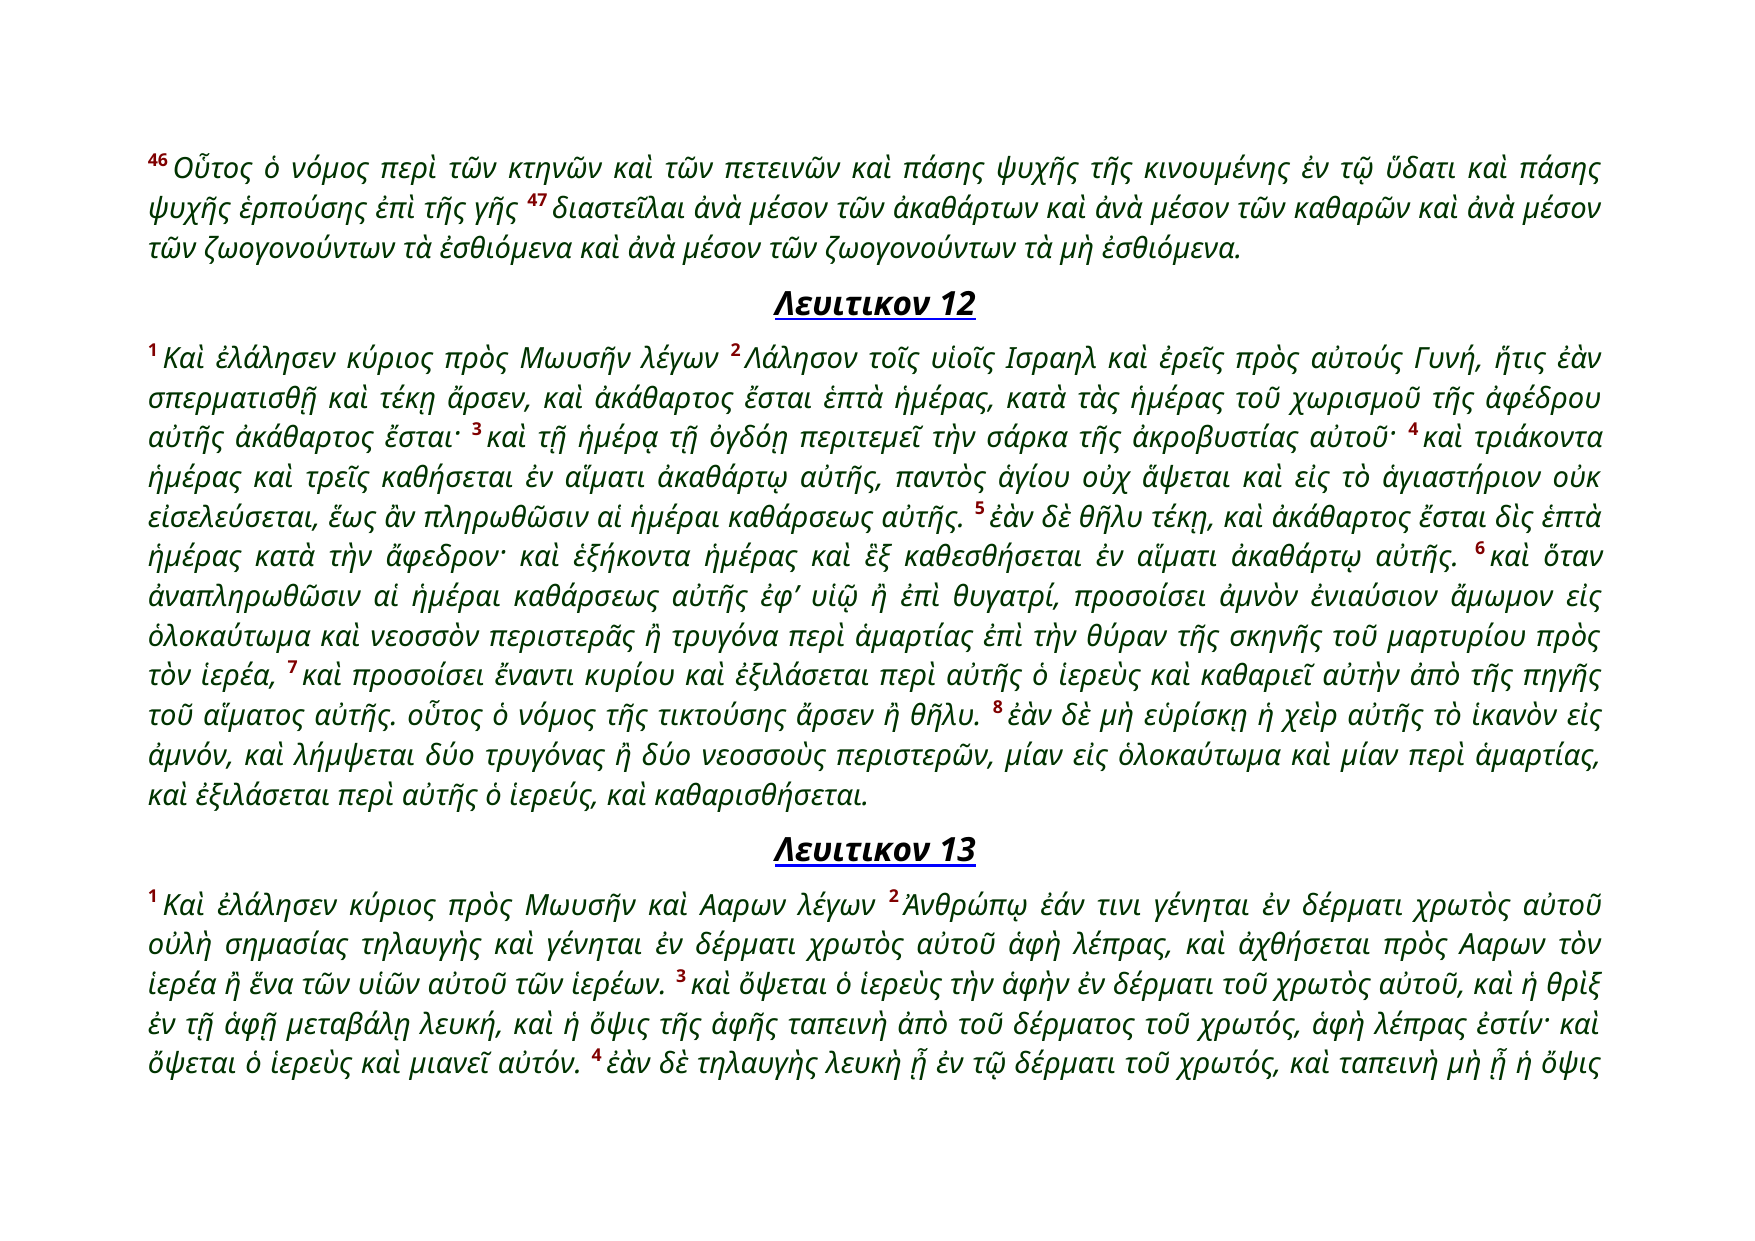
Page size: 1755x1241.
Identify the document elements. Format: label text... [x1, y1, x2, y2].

text 1 Καὶ ἐλάλησεν κύριος πρὸς Μωυσῆν καὶ Ααρων λέγων 2 Ἀνθρώπῳ ἐάν τινι γένηται ἐν δέρματι χρωτὸς αὐτοῦ οὐλὴ σημασίας τηλαυγὴς καὶ γένηται ἐν δέρματι χρωτὸς αὐτοῦ ἁφὴ λέπρας, καὶ ἀχθήσεται πρὸς Ααρων τὸν ἱερέα ἢ ἕνα τῶν υἱῶν αὐτοῦ τῶν ἱερέων. 3 καὶ ὄψεται ὁ ἱερεὺς τὴν ἁφὴν ἐν δέρματι τοῦ χρωτὸς αὐτοῦ, καὶ ἡ θρὶξ ἐν τῇ ἁφῇ μεταβάλῃ λευκή, καὶ ἡ ὄψις τῆς ἁφῆς ταπεινὴ ἀπὸ τοῦ δέρματος τοῦ χρωτός, ἁφὴ λέπρας ἐστίν· καὶ ὄψεται ὁ ἱερεὺς καὶ μιανεῖ αὐτόν. 4 ἐὰν δὲ τηλαυγὴς λευκὴ ᾖ ἐν τῷ δέρματι τοῦ χρωτός, καὶ ταπεινὴ μὴ ᾖ ἡ ὄψις [148, 884, 1606, 1082]
text Λευιτικον 12 [148, 279, 1606, 325]
text Λευιτικον 13 [148, 826, 1606, 871]
text 1 Καὶ ἐλάλησεν κύριος πρὸς Μωυσῆν λέγων 2 Λάλησον τοῖς υἱοῖς Ισραηλ καὶ ἐρεῖς πρὸς αὐτούς Γυνή, ἥτις ἐὰν σπερματισθῇ καὶ τέκῃ ἄρσεν, καὶ ἀκάθαρτος ἔσται ἑπτὰ ἡμέρας, κατὰ τὰς ἡμέρας τοῦ χωρισμοῦ τῆς ἀφέδρου αὐτῆς ἀκάθαρτος ἔσται· 3 καὶ τῇ ἡμέρᾳ τῇ ὀγδόῃ περιτεμεῖ τὴν σάρκα τῆς ἀκροβυστίας αὐτοῦ· 4 καὶ τριάκοντα ἡμέρας καὶ τρεῖς καθήσεται ἐν αἵματι ἀκαθάρτῳ αὐτῆς, παντὸς ἁγίου οὐχ ἅψεται καὶ εἰς τὸ ἁγιαστήριον οὐκ εἰσελεύσεται, ἕως ἂν πληρωθῶσιν αἱ ἡμέραι καθάρσεως αὐτῆς. 5 ἐὰν δὲ θῆλυ τέκῃ, καὶ ἀκάθαρτος ἔσται δὶς ἑπτὰ ἡμέρας κατὰ τὴν ἄφεδρον· καὶ ἑξήκοντα ἡμέρας καὶ ἓξ καθεσθήσεται ἐν αἵματι ἀκαθάρτῳ αὐτῆς. 6 καὶ ὅταν ἀναπληρωθῶσιν αἱ ἡμέραι καθάρσεως αὐτῆς ἐφ’ υἱῷ ἢ ἐπὶ θυγατρί, προσοίσει ἀμνὸν ἐνιαύσιον ἄμωμον εἰς ὁλοκαύτωμα καὶ νεοσσὸν περιστερᾶς ἢ τρυγόνα περὶ ἁμαρτίας ἐπὶ τὴν θύραν τῆς σκηνῆς τοῦ μαρτυρίου πρὸς τὸν ἱερέα, 7 καὶ προσοίσει ἔναντι κυρίου καὶ ἐξιλάσεται περὶ αὐτῆς ὁ ἱερεὺς καὶ καθαριεῖ αὐτὴν ἀπὸ τῆς πηγῆς τοῦ αἵματος αὐτῆς. οὗτος ὁ νόμος τῆς τικτούσης ἄρσεν ἢ θῆλυ. 8 ἐὰν δὲ μὴ εὑρίσκῃ ἡ χεὶρ αὐτῆς τὸ ἱκανὸν εἰς ἀμνόν, καὶ λήμψεται δύο τρυγόνας ἢ δύο νεοσσοὺς περιστερῶν, μίαν εἰς ὁλοκαύτωμα καὶ μίαν περὶ ἁμαρτίας, καὶ ἐξιλάσεται περὶ αὐτῆς ὁ ἱερεύς, καὶ καθαρισθήσεται. [148, 337, 1606, 813]
text 46 Οὗτος ὁ νόμος περὶ τῶν κτηνῶν καὶ τῶν πετεινῶν καὶ πάσης ψυχῆς τῆς κινουμένης ἐν τῷ ὕδατι καὶ πάσης ψυχῆς ἑρπούσης ἐπὶ τῆς γῆς 47 διαστεῖλαι ἀνὰ μέσον τῶν ἀκαθάρτων καὶ ἀνὰ μέσον τῶν καθαρῶν καὶ ἀνὰ μέσον τῶν ζωογονούντων τὰ ἐσθιόμενα καὶ ἀνὰ μέσον τῶν ζωογονούντων τὰ μὴ ἐσθιόμενα. [148, 148, 1606, 267]
